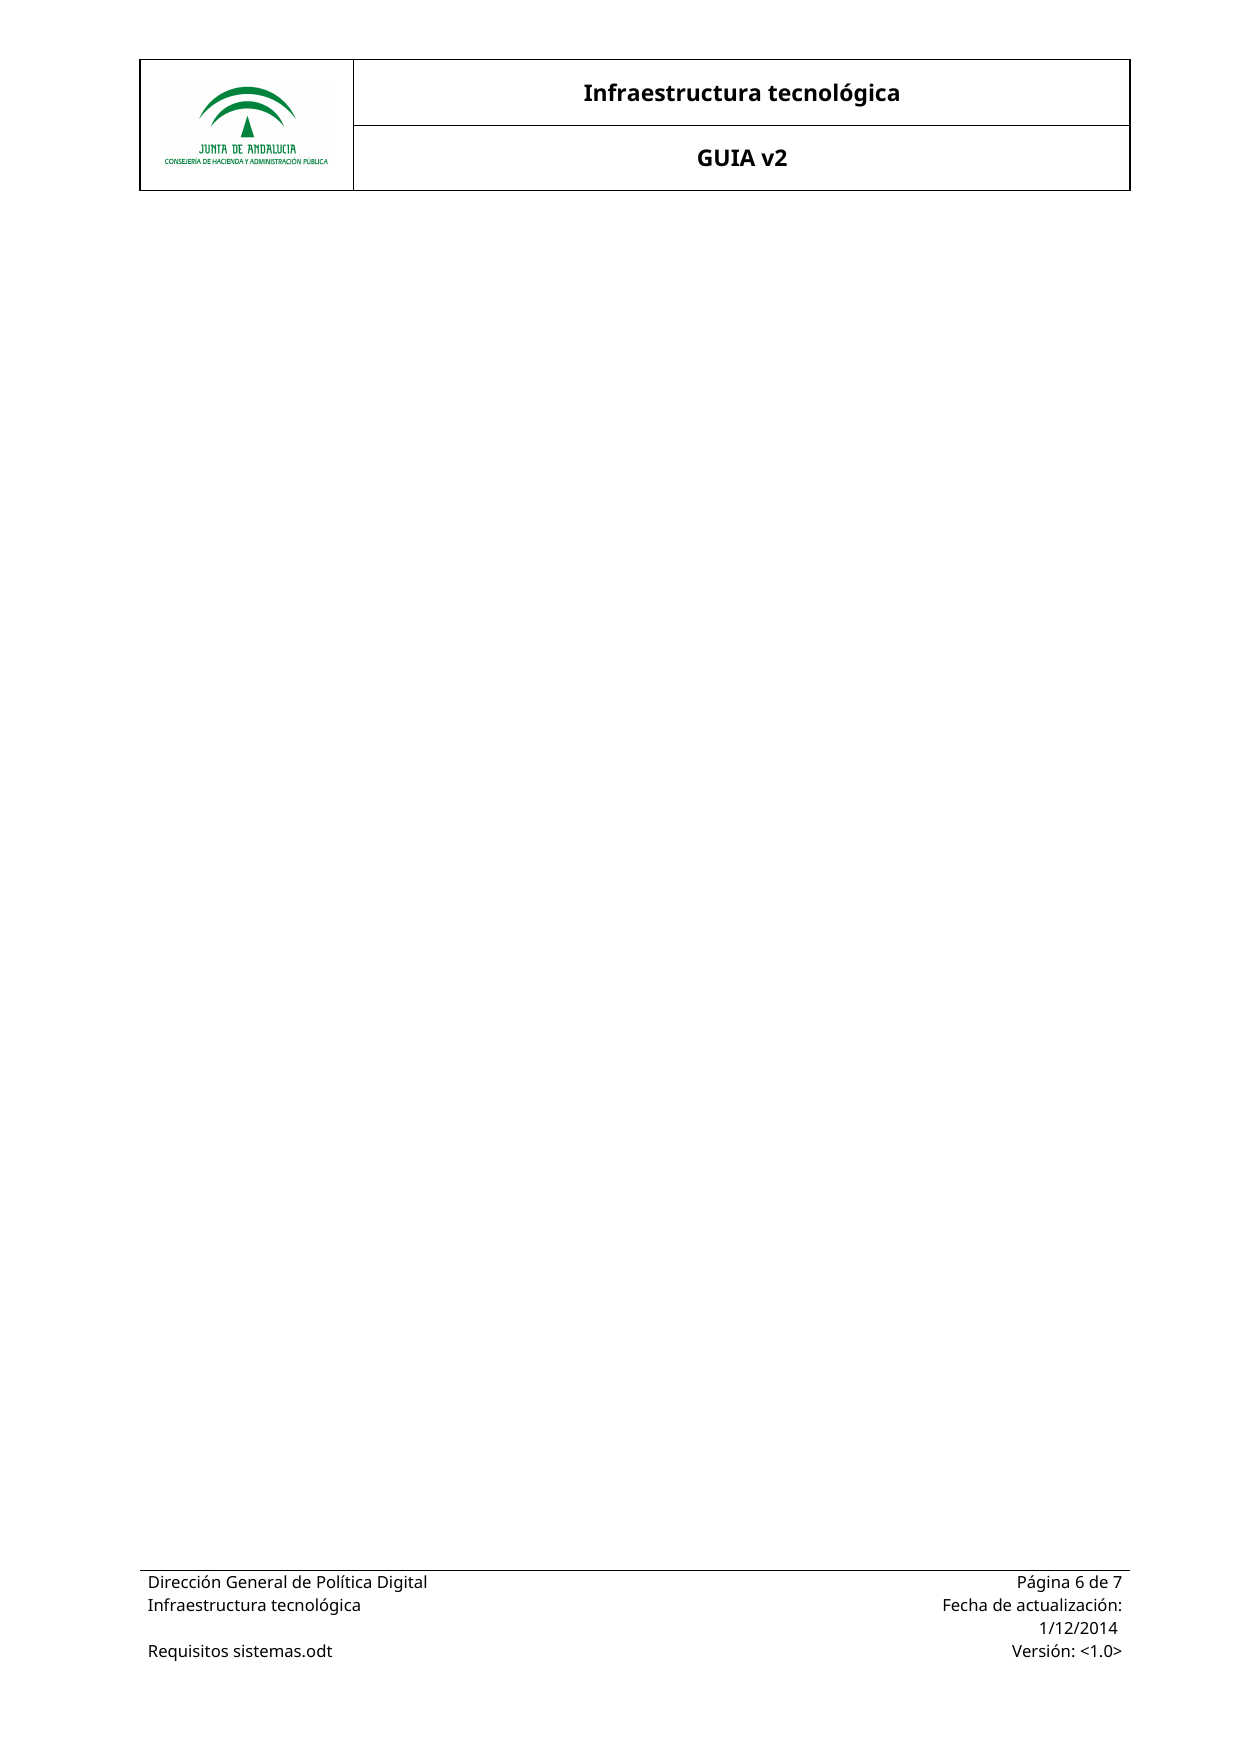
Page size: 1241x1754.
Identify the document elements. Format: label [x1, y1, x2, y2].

picture [164, 85, 330, 165]
